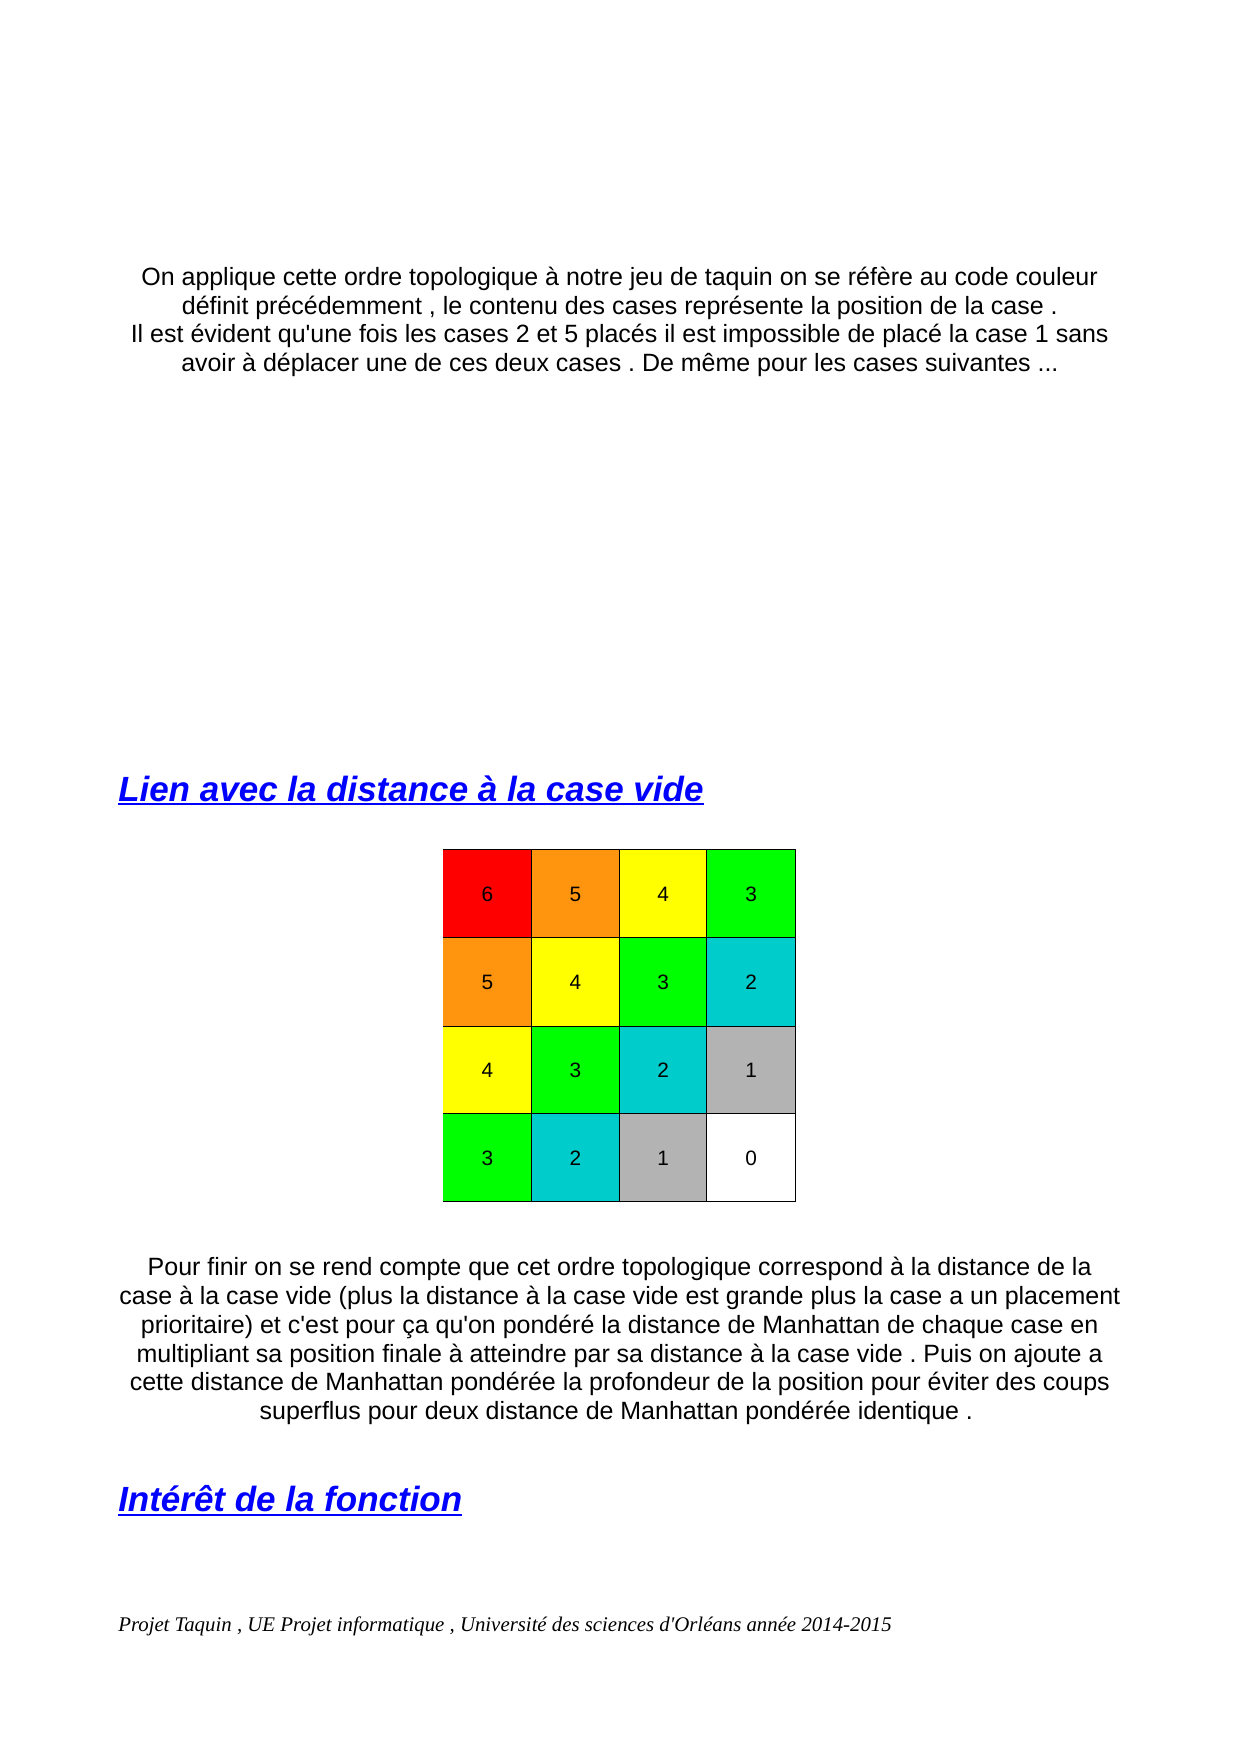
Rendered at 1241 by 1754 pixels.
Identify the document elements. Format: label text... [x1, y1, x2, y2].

subtitle Lien avec la distance à la case vide [118, 768, 1122, 808]
subtitle Intérêt de la fonction [118, 1478, 1122, 1519]
text Il est évident qu'une fois les cases 2 et 5 placés il est impossible de placé la case 1 sans avoir à déplacer une de ces deux cases . De même pour les cases suivantes ... [118, 319, 1122, 377]
text Pour finir on se rend compte que cet ordre topologique correspond à la distance de la case à la case vide (plus la distance à la case vide est grande plus la case a un placement prioritaire) et c'est pour ça qu'on pondéré la distance de Manhattan de chaque case en multipliant sa position finale à atteindre par sa distance à la case vide . Puis on ajoute a cette distance de Manhattan pondérée la profondeur de la position pour éviter des coups superflus pour deux distance de Manhattan pondérée identique . [118, 1252, 1122, 1425]
text On applique cette ordre topologique à notre jeu de taquin on se réfère au code couleur définit précédemment , le contenu des cases représente la position de la case . [118, 262, 1122, 319]
